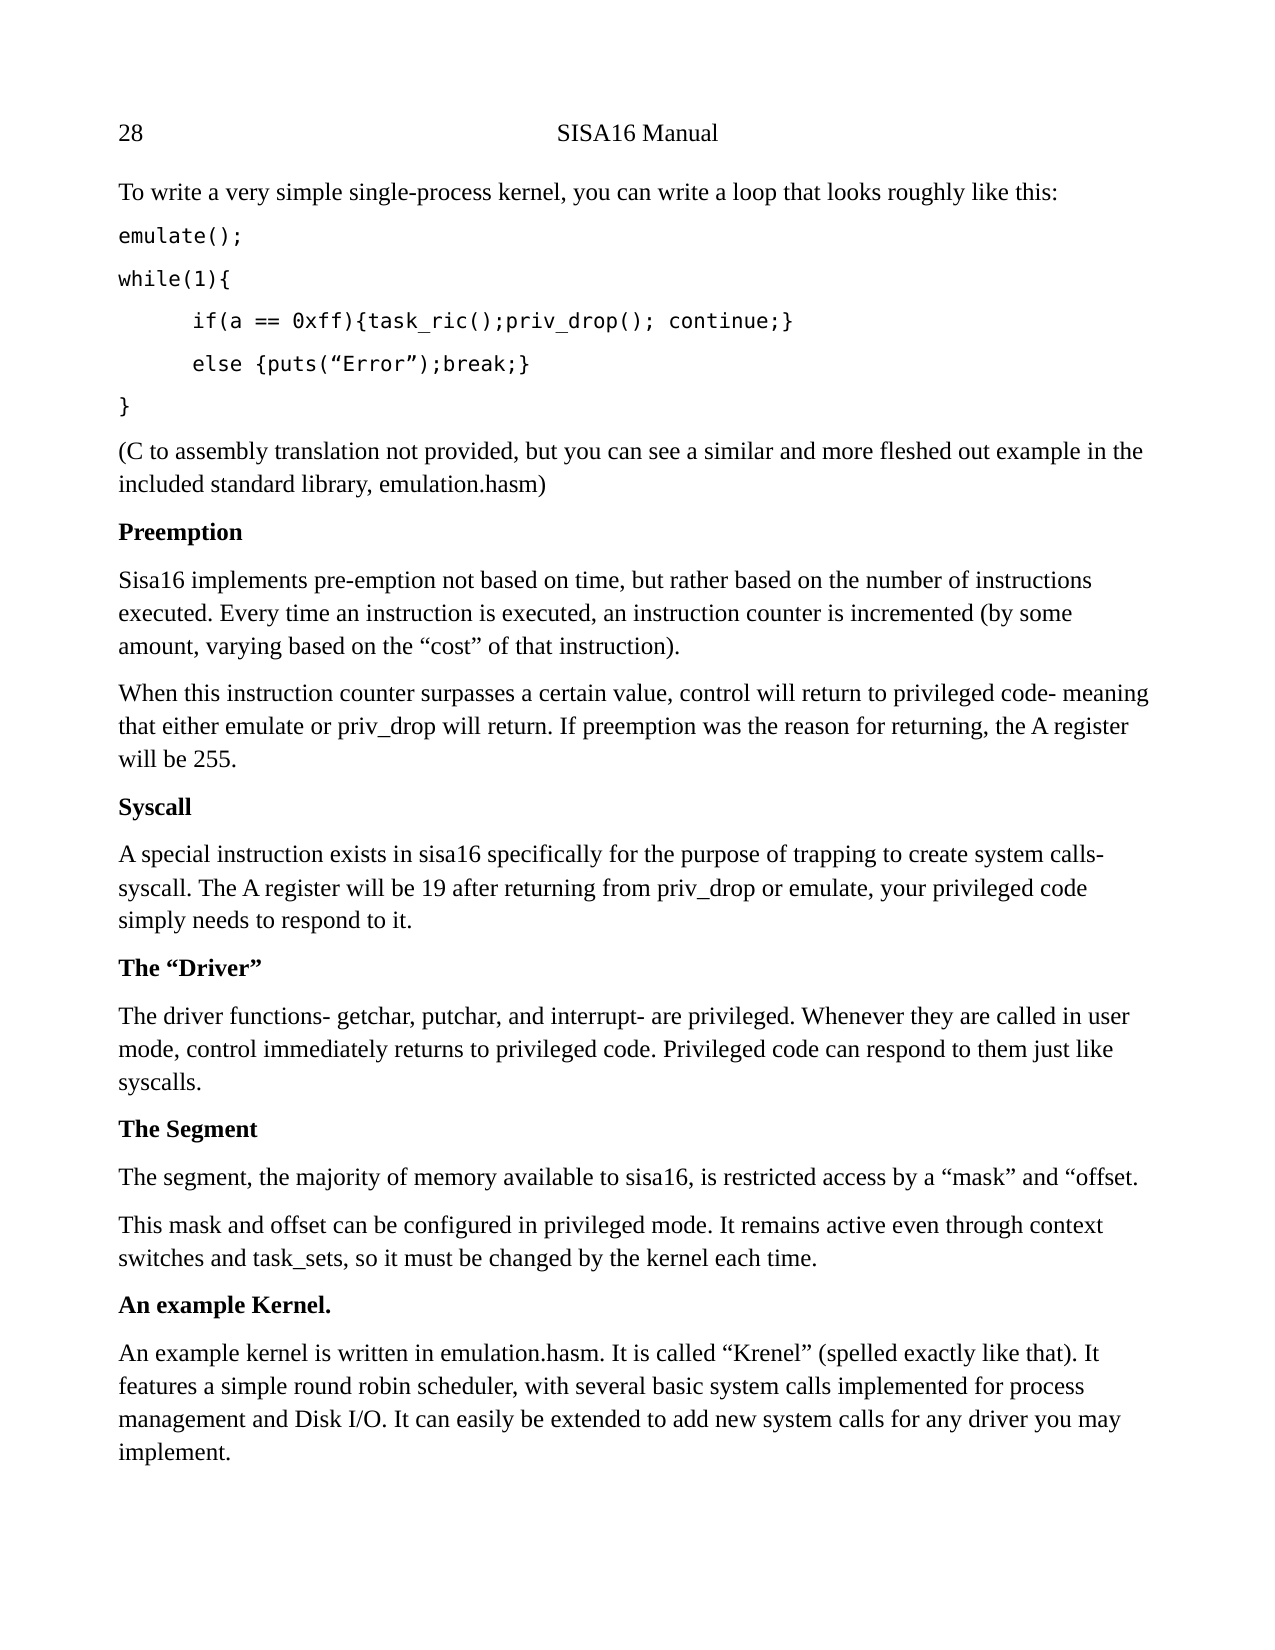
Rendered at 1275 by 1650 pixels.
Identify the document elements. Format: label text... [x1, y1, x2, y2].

text The driver functions- getchar, putchar, and interrupt- are privileged. Whenever they are called in user mode, control immediately returns to privileged code. Privileged code can respond to them just like syscalls. [118, 1001, 1157, 1096]
text Preemption [118, 517, 1157, 546]
text else {puts(“Error”);break;} [118, 352, 1157, 376]
text emulate(); [118, 224, 1157, 249]
text A special instruction exists in sisa16 specifically for the purpose of trapping to create system calls- syscall. The A register will be 19 after returning from priv_drop or emulate, your privileged code simply needs to respond to it. [118, 839, 1157, 934]
text (C to assembly translation not provided, but you can see a similar and more fleshed out example in the included standard library, emulation.hasm) [118, 436, 1157, 498]
text When this instruction counter surpasses a certain value, control will return to privileged code- meaning that either emulate or priv_drop will return. If preemption was the reason for returning, the A register will be 255. [118, 678, 1157, 773]
text The “Driver” [118, 953, 1157, 982]
text To write a very simple single-process kernel, you can write a loop that looks roughly like this: [118, 177, 1157, 206]
text } [118, 394, 1157, 418]
text Syscall [118, 792, 1157, 821]
text This mask and offset can be configured in privileged mode. It remains active even through context switches and task_sets, so it must be changed by the kernel each time. [118, 1210, 1157, 1271]
text An example kernel is written in emulation.hasm. It is called “Krenel” (spelled exactly like that). It features a simple round robin scheduler, with several basic system calls implemented for process management and Disk I/O. It can easily be extended to add new system calls for any driver you may implement. [118, 1338, 1157, 1466]
text if(a == 0xff){task_ric();priv_drop(); continue;} [118, 309, 1157, 333]
text The segment, the majority of memory available to sisa16, is restricted access by a “mask” and “offset. [118, 1162, 1157, 1191]
text The Segment [118, 1114, 1157, 1143]
text while(1){ [118, 267, 1157, 291]
text Sisa16 implements pre-emption not based on time, but rather based on the number of instructions executed. Every time an instruction is executed, an instruction counter is incremented (by some amount, varying based on the “cost” of that instruction). [118, 565, 1157, 659]
text An example Kernel. [118, 1290, 1157, 1319]
